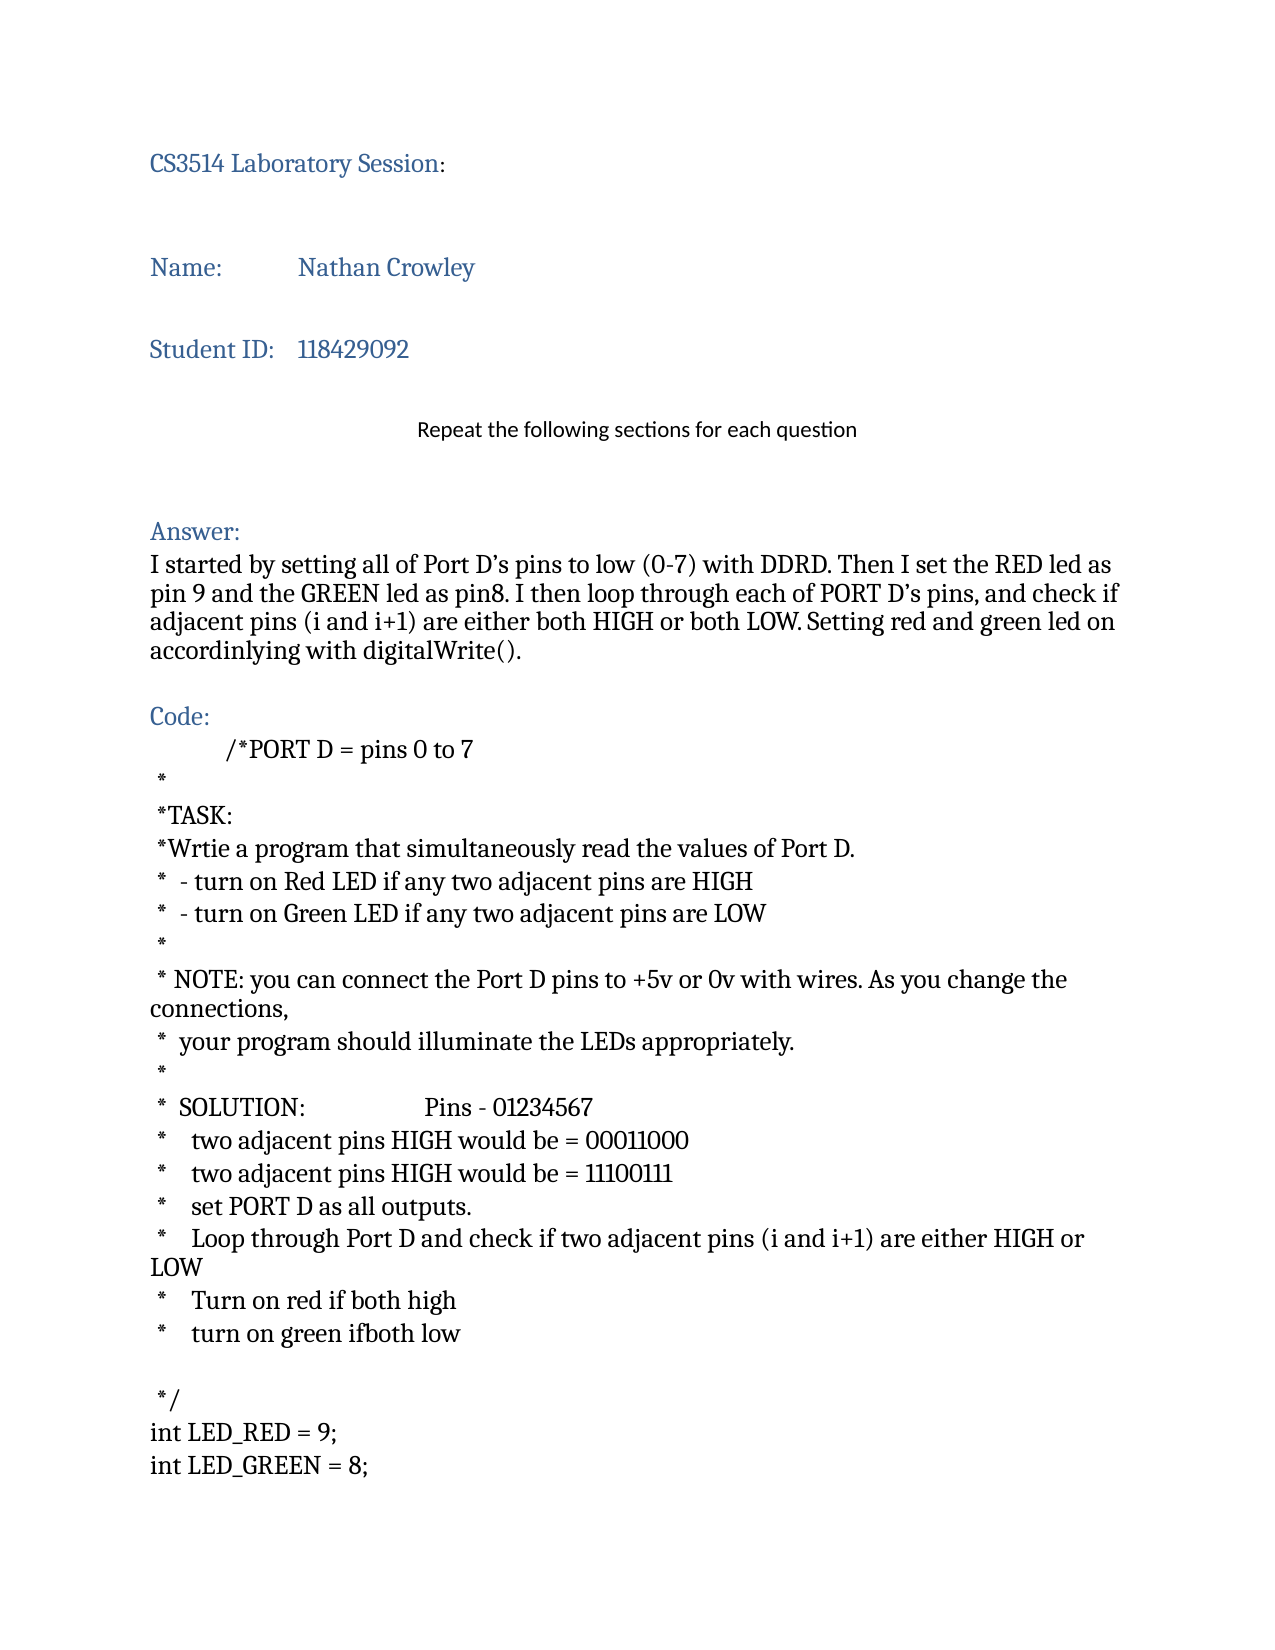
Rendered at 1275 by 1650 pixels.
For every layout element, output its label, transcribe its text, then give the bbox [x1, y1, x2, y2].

text * NOTE: you can connect the Port D pins to +5v or 0v with wires. As you change the connections, [150, 966, 1125, 1023]
text * SOLUTION: Pins - 01234567 [150, 1093, 1125, 1122]
text * Loop through Port D and check if two adjacent pins (i and i+1) are either HIGH or LOW [150, 1225, 1125, 1282]
text * two adjacent pins HIGH would be = 00011000 [150, 1126, 1125, 1155]
text * - turn on Green LED if any two adjacent pins are LOW [150, 900, 1125, 929]
text * - turn on Red LED if any two adjacent pins are HIGH [150, 867, 1125, 896]
text Answer: [150, 517, 1125, 546]
text CS3514 Laboratory Session: [150, 150, 1125, 179]
text * set PORT D as all outputs. [150, 1192, 1125, 1221]
text * [150, 768, 1125, 797]
text *TASK: [150, 801, 1125, 830]
text * Turn on red if both high [150, 1287, 1125, 1315]
text Name: Nathan Crowley [150, 253, 1125, 282]
text * your program should illuminate the LEDs appropriately. [150, 1027, 1125, 1056]
text int LED_GREEN = 8; [150, 1451, 1125, 1480]
text */ [150, 1385, 1125, 1414]
text *Wrtie a program that simultaneously read the values of Port D. [150, 834, 1125, 863]
text * [150, 933, 1125, 962]
text int LED_RED = 9; [150, 1418, 1125, 1447]
text * two adjacent pins HIGH would be = 11100111 [150, 1159, 1125, 1188]
text * turn on green ifboth low [150, 1319, 1125, 1348]
text Repeat the following sections for each question [150, 414, 1125, 443]
text * [150, 1060, 1125, 1089]
text Student ID: 118429092 [150, 336, 1125, 364]
text Code: [150, 702, 1125, 731]
text I started by setting all of Port D’s pins to low (0-7) with DDRD. Then I set the RED led as pin 9 and the GREEN led as pin8. I then loop through each of PORT D’s pins, and check if adjacent pins (i and i+1) are either both HIGH or both LOW. Setting red and green led on accordinlying with digitalWrite(). [150, 550, 1125, 665]
text /*PORT D = pins 0 to 7 [150, 735, 1125, 764]
